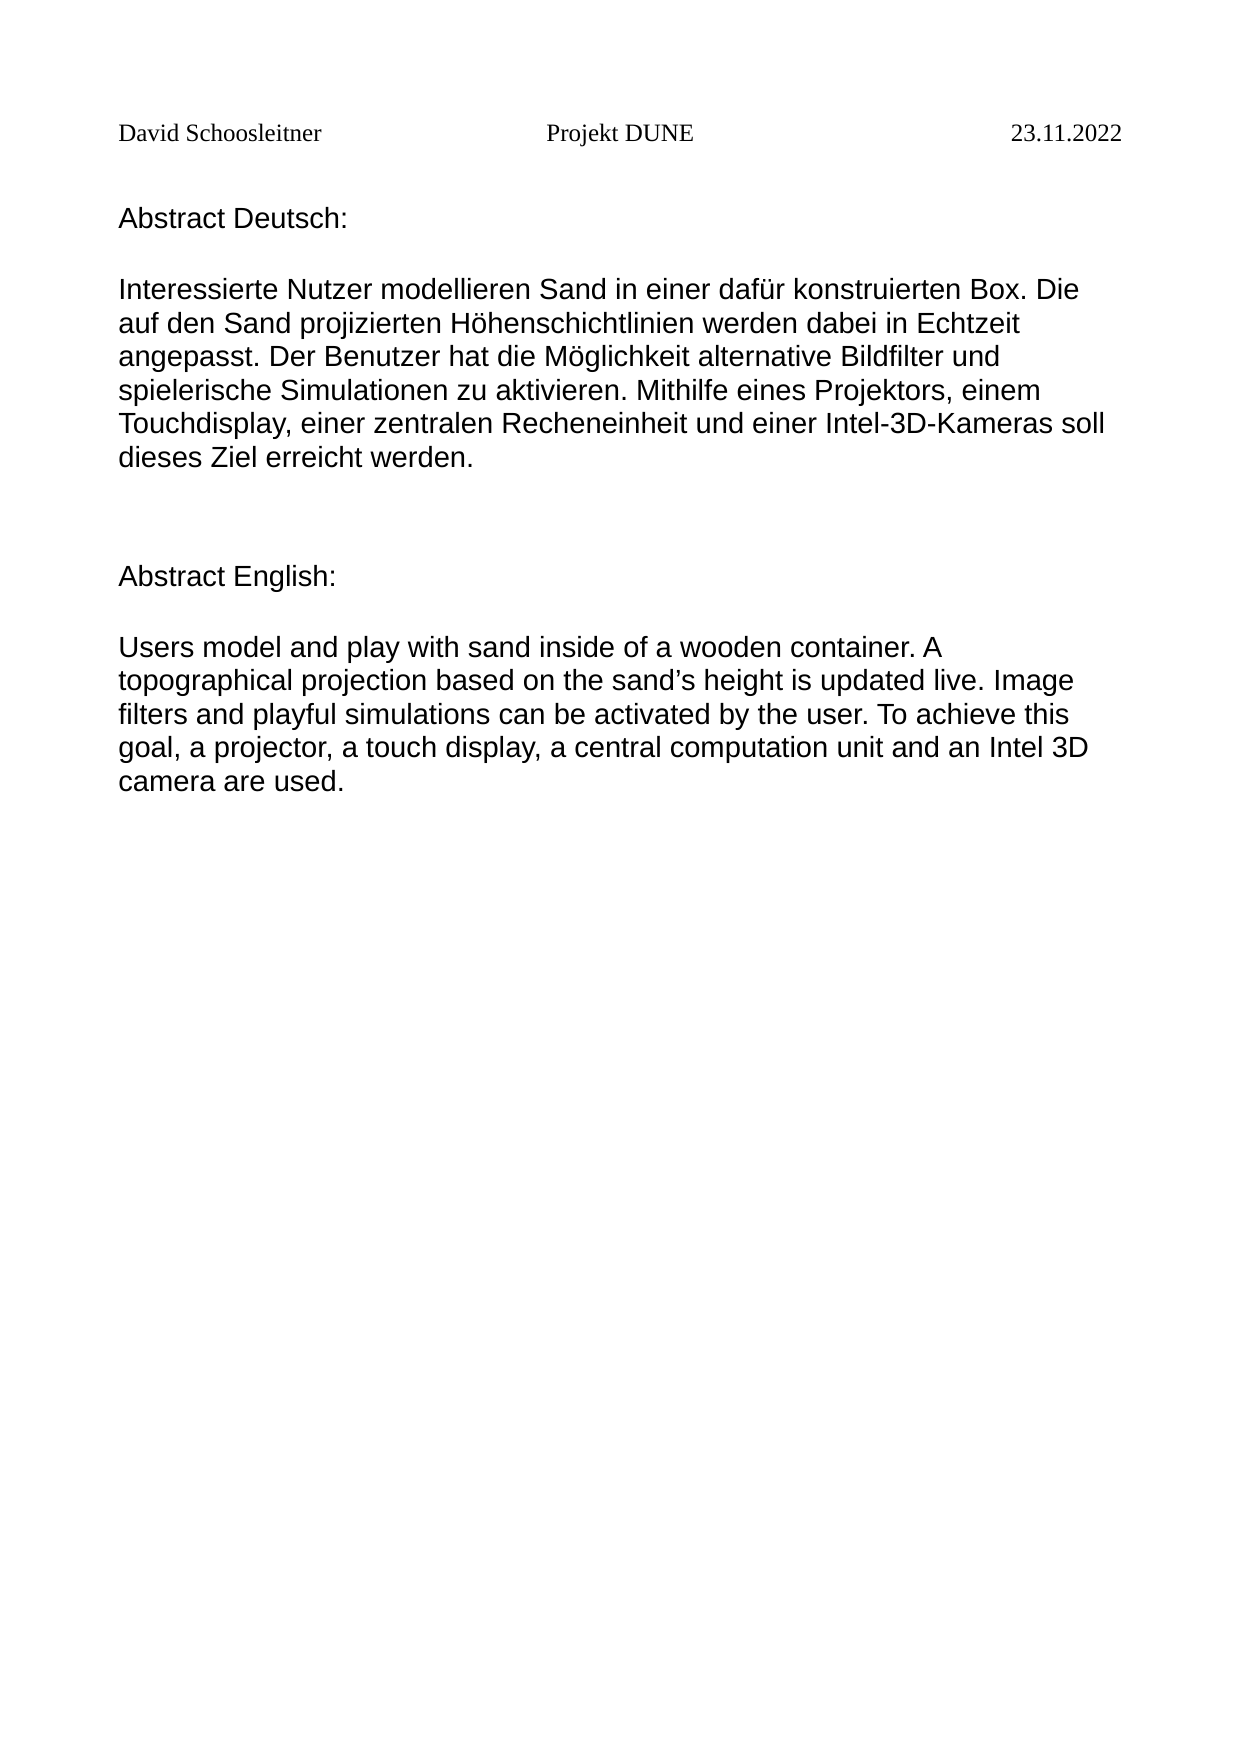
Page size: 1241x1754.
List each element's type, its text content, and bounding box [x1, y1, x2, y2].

subtitle Users model and play with sand inside of a wooden container. A topographical projection based on the sand’s height is updated live. Image filters and playful simulations can be activated by the user. To achieve this goal, a projector, a touch display, a central computation unit and an Intel 3D camera are used. [118, 630, 1122, 797]
subtitle Abstract Deutsch: [118, 201, 1122, 235]
subtitle Interessierte Nutzer modellieren Sand in einer dafür konstruierten Box. Die auf den Sand projizierten Höhenschichtlinien werden dabei in Echtzeit angepasst. Der Benutzer hat die Möglichkeit alternative Bildfilter und spielerische Simulationen zu aktivieren. Mithilfe eines Projektors, einem Touchdisplay, einer zentralen Recheneinheit und einer Intel-3D-Kameras soll dieses Ziel erreicht werden. [118, 272, 1122, 474]
subtitle Abstract English: [118, 559, 1122, 592]
